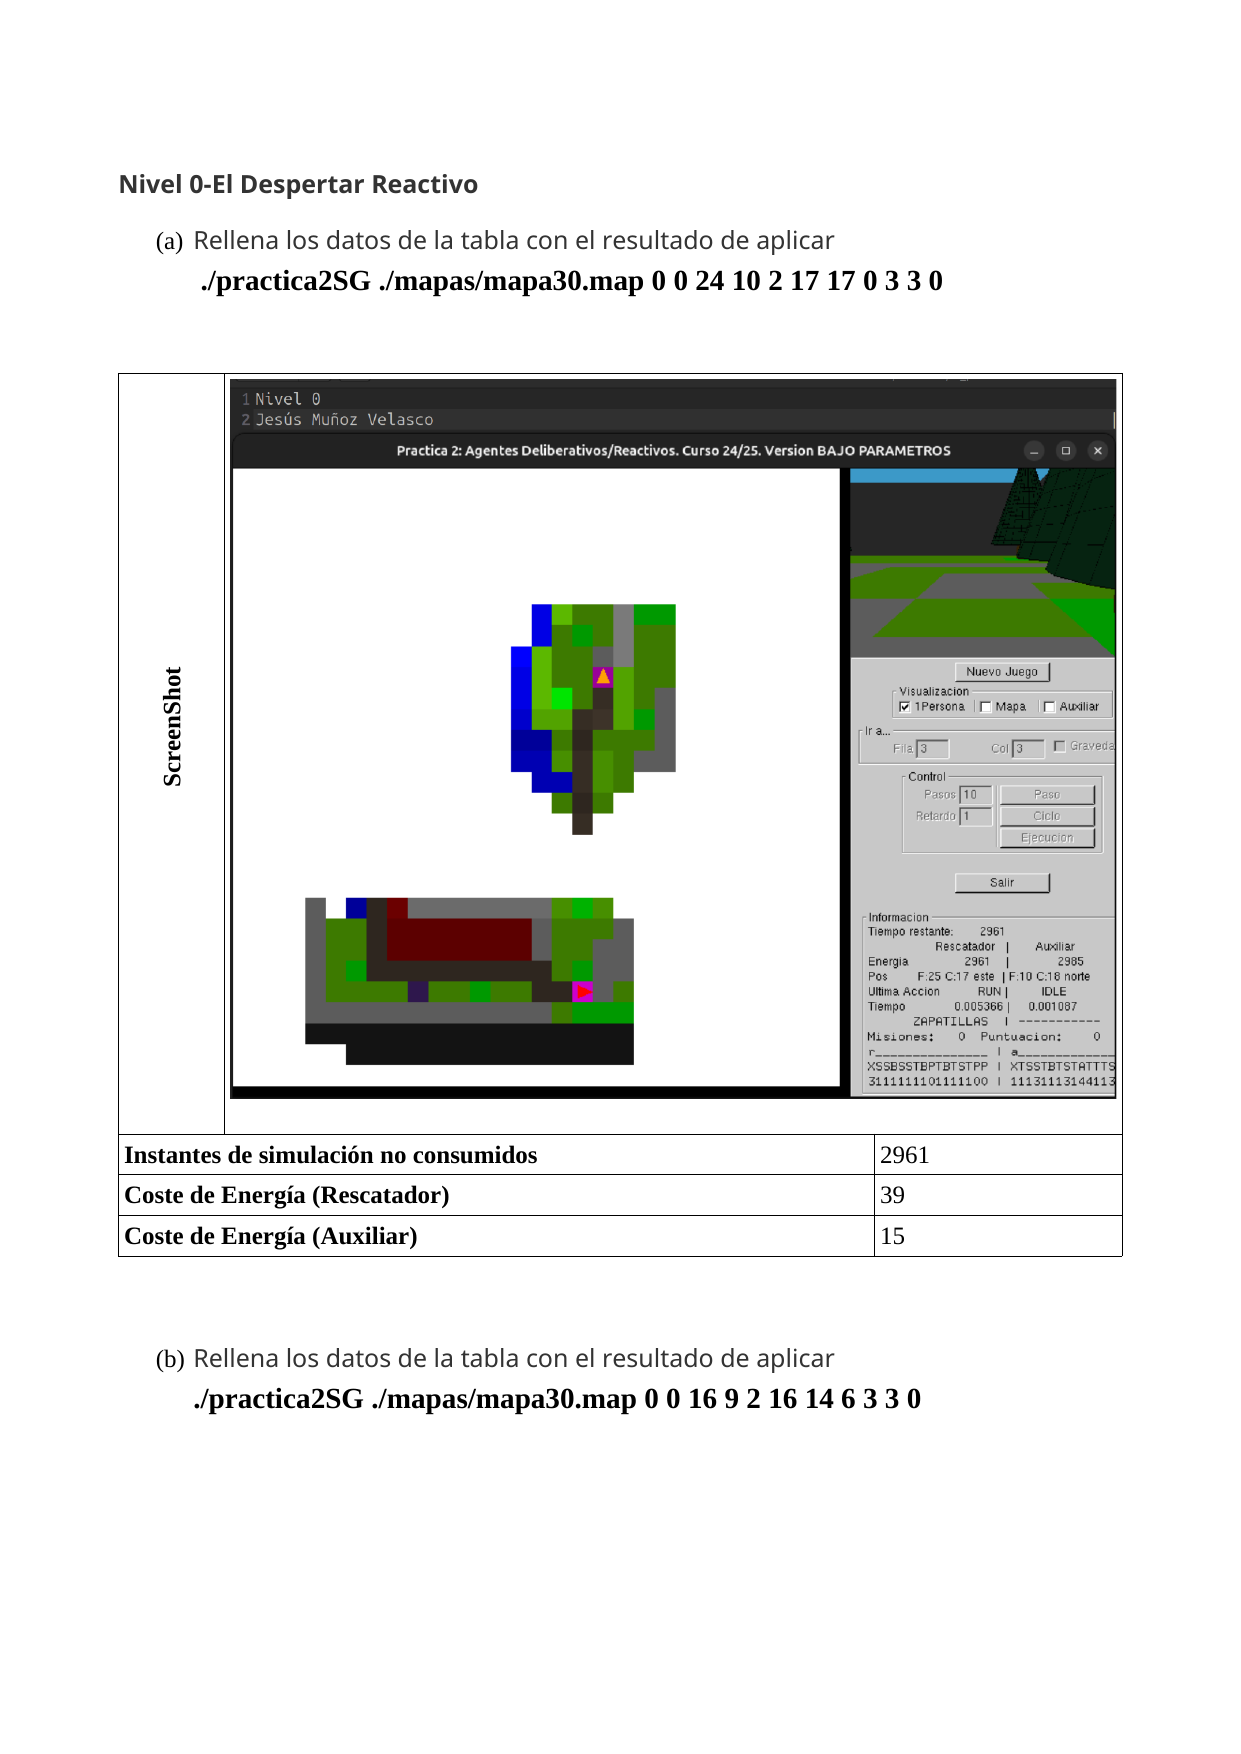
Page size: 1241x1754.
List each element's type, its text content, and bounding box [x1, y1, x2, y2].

table_cell 39 [875, 1175, 1122, 1215]
table_cell Coste de Energía (Rescatador) [119, 1175, 874, 1215]
table_cell 2961 [875, 1135, 1122, 1174]
text Nivel 0-El Despertar Reactivo [118, 167, 1122, 201]
table_header [225, 374, 1122, 1133]
list Rellena los datos de la tabla con el resultado de aplicar ./practica2SG ./mapas/mapa30.map 0 0 16 9 2 16 14 6 3 3 0 [156, 1340, 1122, 1414]
picture [230, 379, 1117, 1099]
table_cell 15 [875, 1216, 1122, 1256]
table_cell Instantes de simulación no consumidos [119, 1135, 874, 1174]
table_header ScreenShot [119, 374, 224, 1133]
list Rellena los datos de la tabla con el resultado de aplicar ./practica2SG ./mapas/mapa30.map 0 0 24 10 2 17 17 0 3 3 0 [156, 223, 1122, 297]
table_cell Coste de Energía (Auxiliar) [119, 1216, 874, 1256]
